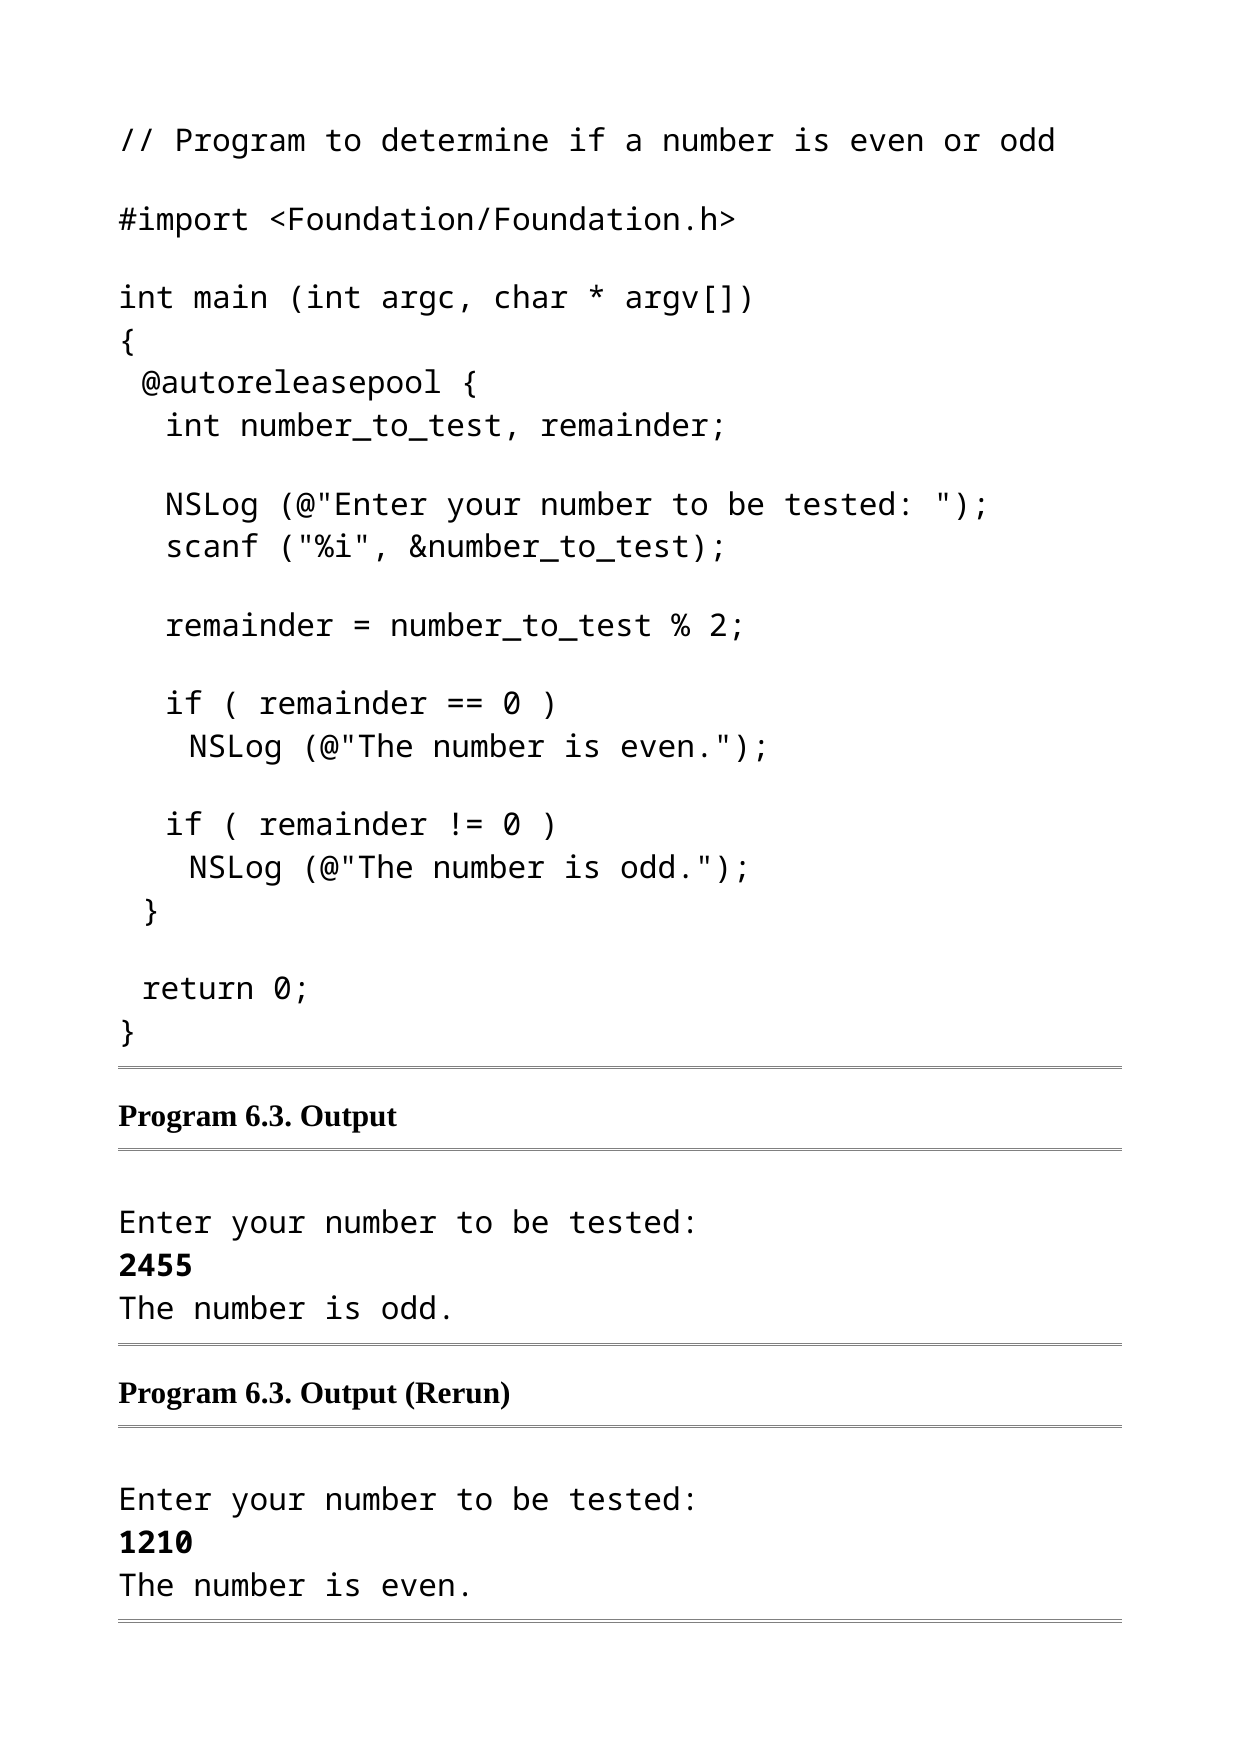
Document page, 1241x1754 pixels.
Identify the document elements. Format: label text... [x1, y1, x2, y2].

text // Program to determine if a number is even or odd #import <Foundation/Foundation.h> int main (int argc, char * argv[]) { @autoreleasepool { int number_to_test, remainder; NSLog (@"Enter your number to be tested: "); scanf ("%i", &number_to_test); remainder = number_to_test % 2; if ( remainder == 0 ) NSLog (@"The number is even."); if ( remainder != 0 ) NSLog (@"The number is odd."); } return 0; } [118, 118, 1122, 1051]
text Program 6.3. Output [118, 1097, 1122, 1133]
text Enter your number to be tested: 2455 The number is odd. [118, 1200, 1122, 1328]
text Program 6.3. Output (Rerun) [118, 1374, 1122, 1410]
text Enter your number to be tested: 1210 The number is even. [118, 1477, 1122, 1605]
